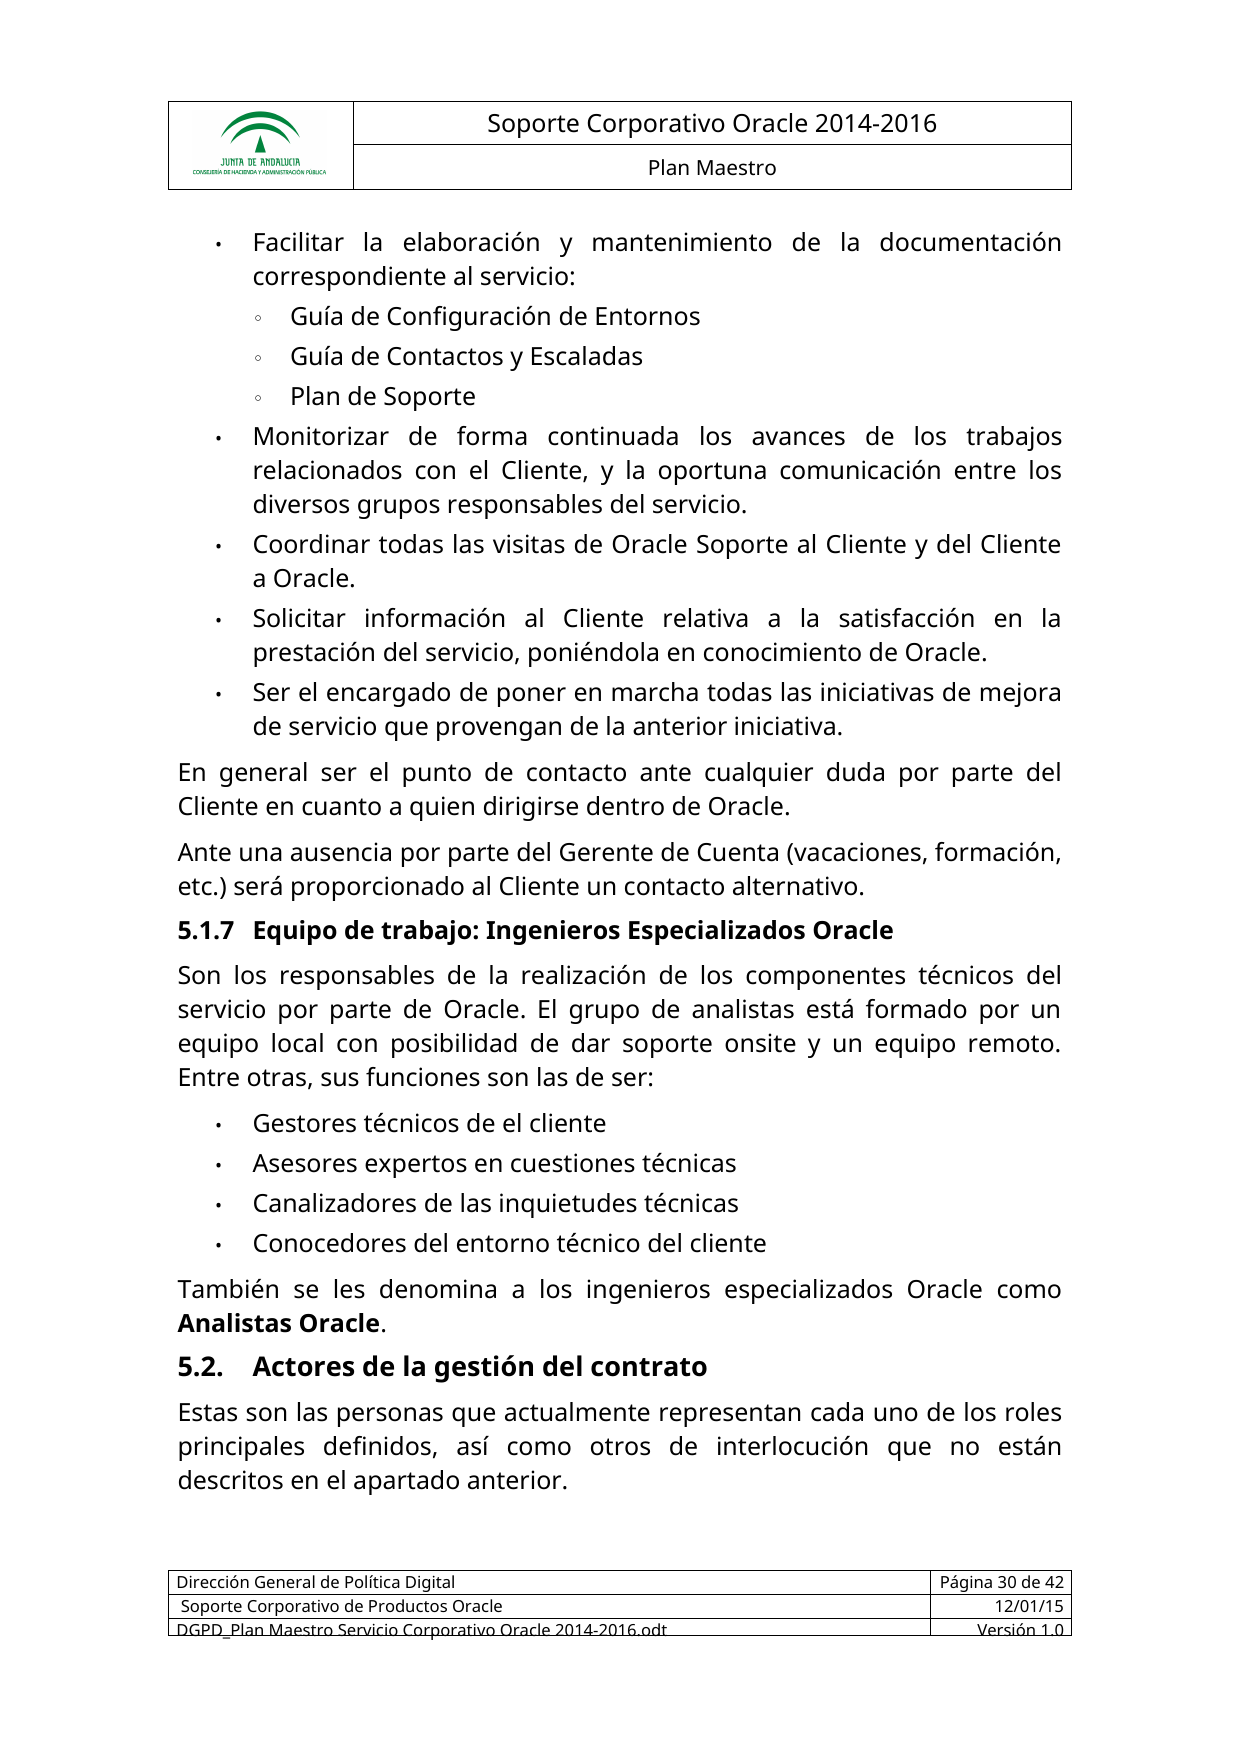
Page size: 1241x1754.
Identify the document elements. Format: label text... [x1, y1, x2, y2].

list Facilitar la elaboración y mantenimiento de la documentación correspondiente al servicio: [215, 224, 1063, 293]
text En general ser el punto de contacto ante cualquier duda por parte del Cliente en cuanto a quien dirigirse dentro de Oracle. [177, 755, 1063, 823]
text También se les denomina a los ingenieros especializados Oracle como Analistas Oracle. [177, 1271, 1063, 1339]
text Son los responsables de la realización de los componentes técnicos del servicio por parte de Oracle. El grupo de analistas está formado por un equipo local con posibilidad de dar soporte onsite y un equipo remoto. Entre otras, sus funciones son las de ser: [177, 957, 1063, 1094]
list Ser el encargado de poner en marcha todas las iniciativas de mejora de servicio que provengan de la anterior iniciativa. [215, 675, 1063, 743]
list Guía de Configuración de Entornos [252, 298, 1063, 333]
list Monitorizar de forma continuada los avances de los trabajos relacionados con el Cliente, y la oportuna comunicación entre los diversos grupos responsables del servicio. [215, 418, 1063, 521]
list Gestores técnicos de el cliente [215, 1106, 1063, 1139]
text Estas son las personas que actualmente representan cada uno de los roles principales definidos, así como otros de interlocución que no están descritos en el apartado anterior. [177, 1394, 1063, 1496]
list Plan de Soporte [252, 378, 1063, 413]
list Canalizadores de las inquietudes técnicas [215, 1186, 1063, 1219]
list Guía de Contactos y Escaladas [252, 338, 1063, 373]
subtitle Actores de la gestión del contrato [177, 1351, 1063, 1382]
text Ante una ausencia por parte del Gerente de Cuenta (vacaciones, formación, etc.) será proporcionado al Cliente un contacto alternativo. [177, 834, 1063, 903]
list Asesores expertos en cuestiones técnicas [215, 1146, 1063, 1179]
subtitle Equipo de trabajo: Ingenieros Especializados Oracle [177, 914, 1063, 946]
list Coordinar todas las visitas de Oracle Soporte al Cliente y del Cliente a Oracle. [215, 527, 1063, 595]
list Solicitar información al Cliente relativa a la satisfacción en la prestación del servicio, poniéndola en conocimiento de Oracle. [215, 601, 1063, 669]
picture [192, 110, 327, 175]
list Conocedores del entorno técnico del cliente [215, 1226, 1063, 1259]
